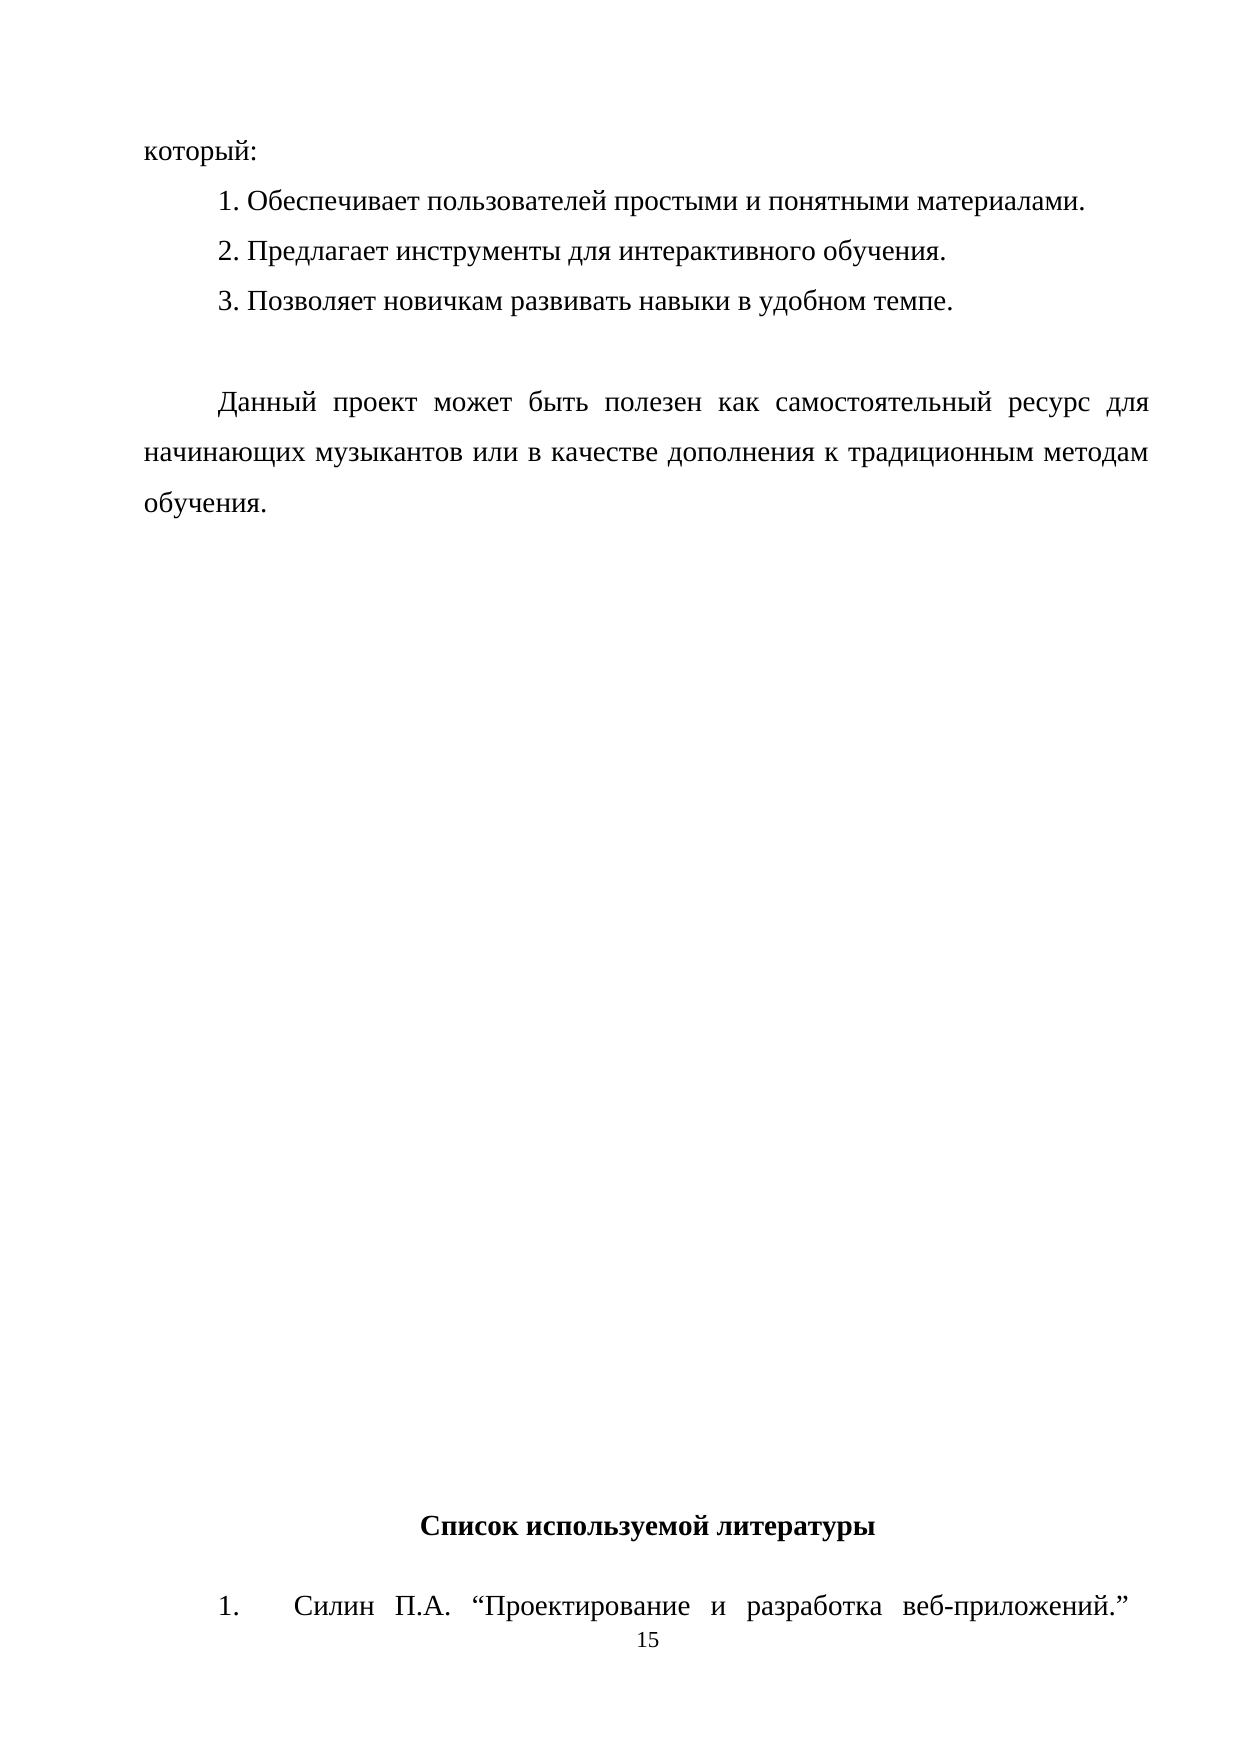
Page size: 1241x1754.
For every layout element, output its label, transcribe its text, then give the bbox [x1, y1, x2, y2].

text 1. Обеспечивает пользователей простыми и понятными материалами. [144, 183, 1150, 216]
text 3. Позволяет новичкам развивать навыки в удобном темпе. [144, 283, 1150, 317]
text 2. Предлагает инструменты для интерактивного обучения. [144, 233, 1150, 267]
list Силин П.А. “Проектирование и разработка веб-приложений.” [144, 1588, 1150, 1621]
text Список используемой литературы [144, 1508, 1151, 1541]
text Данный проект может быть полезен как самостоятельный ресурс для начинающих музыкантов или в качестве дополнения к традиционным методам обучения. [144, 384, 1150, 518]
text который: [144, 133, 1150, 166]
